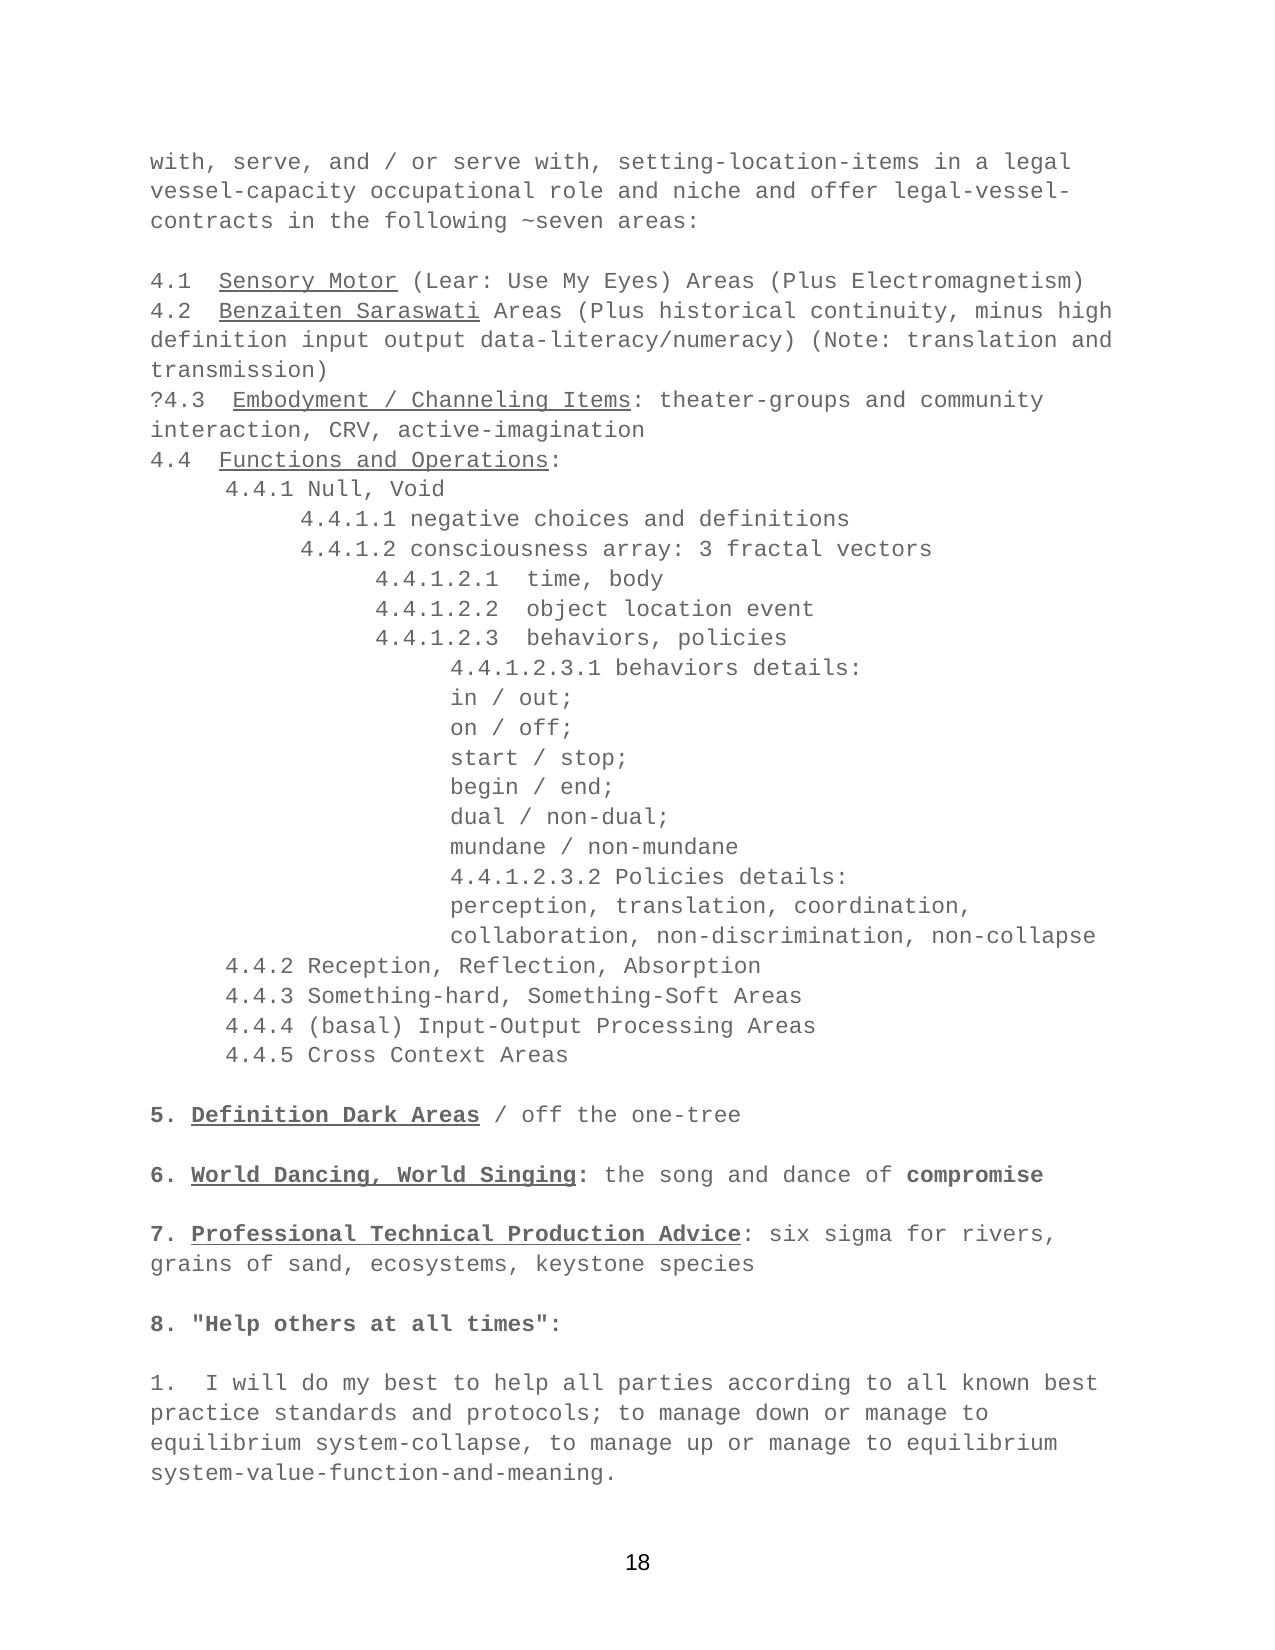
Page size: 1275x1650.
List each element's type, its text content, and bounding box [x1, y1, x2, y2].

text with, serve, and / or serve with, setting-location-items in a legal vessel-capacity occupational role and niche and offer legal-vessel-contracts in the following ~seven areas: [150, 150, 1125, 236]
text 4.4.1.2 consciousness array: 3 fractal vectors [300, 537, 1125, 563]
text 4.4.1.2.3 behaviors, policies [300, 627, 1125, 653]
text 8. "Help others at all times": [150, 1312, 1125, 1338]
text 4.2 Benzaiten Saraswati Areas (Plus historical continuity, minus high definition input output data-literacy/numeracy) (Note: translation and transmission) [150, 299, 1125, 384]
text 4.4.4 (basal) Input-Output Processing Areas [225, 1014, 1125, 1040]
text 4.4.1.2.2 object location event [300, 597, 1125, 623]
text on / off; [450, 716, 1125, 742]
text 4.4.2 Reception, Reflection, Absorption [225, 954, 1125, 980]
text 4.4.1.2.3.1 behaviors details: [450, 656, 1125, 682]
text 5. Definition Dark Areas / off the one-tree [150, 1103, 1125, 1129]
text 4.4.1.2.1 time, body [300, 567, 1125, 593]
text ?4.3 Embodyment / Channeling Items: theater-groups and community interaction, CRV, active-imagination [150, 388, 1125, 444]
text 6. World Dancing, World Singing: the song and dance of compromise [150, 1163, 1125, 1189]
text 7. Professional Technical Production Advice: six sigma for rivers, grains of sand, ecosystems, keystone species [150, 1222, 1125, 1278]
text 4.4.5 Cross Context Areas [225, 1044, 1125, 1070]
text begin / end; [450, 776, 1125, 802]
text 4.4.1.2.3.2 Policies details: [450, 865, 1125, 891]
text in / out; [450, 686, 1125, 712]
text 4.1 Sensory Motor (Lear: Use My Eyes) Areas (Plus Electromagnetism) [150, 269, 1125, 295]
text perception, translation, coordination, collaboration, non-discrimination, non-collapse [450, 895, 1125, 951]
text 4.4 Functions and Operations: [150, 448, 1125, 474]
text 4.4.1.1 negative choices and definitions [300, 507, 1125, 533]
text 4.4.1 Null, Void [225, 478, 1125, 504]
text mundane / non-mundane [450, 835, 1125, 861]
text dual / non-dual; [450, 805, 1125, 831]
text 1. I will do my best to help all parties according to all known best practice standards and protocols; to manage down or manage to equilibrium system-collapse, to manage up or manage to equilibrium system-value-function-and-meaning. [150, 1371, 1125, 1487]
text 4.4.3 Something-hard, Something-Soft Areas [225, 984, 1125, 1010]
text start / stop; [450, 746, 1125, 772]
